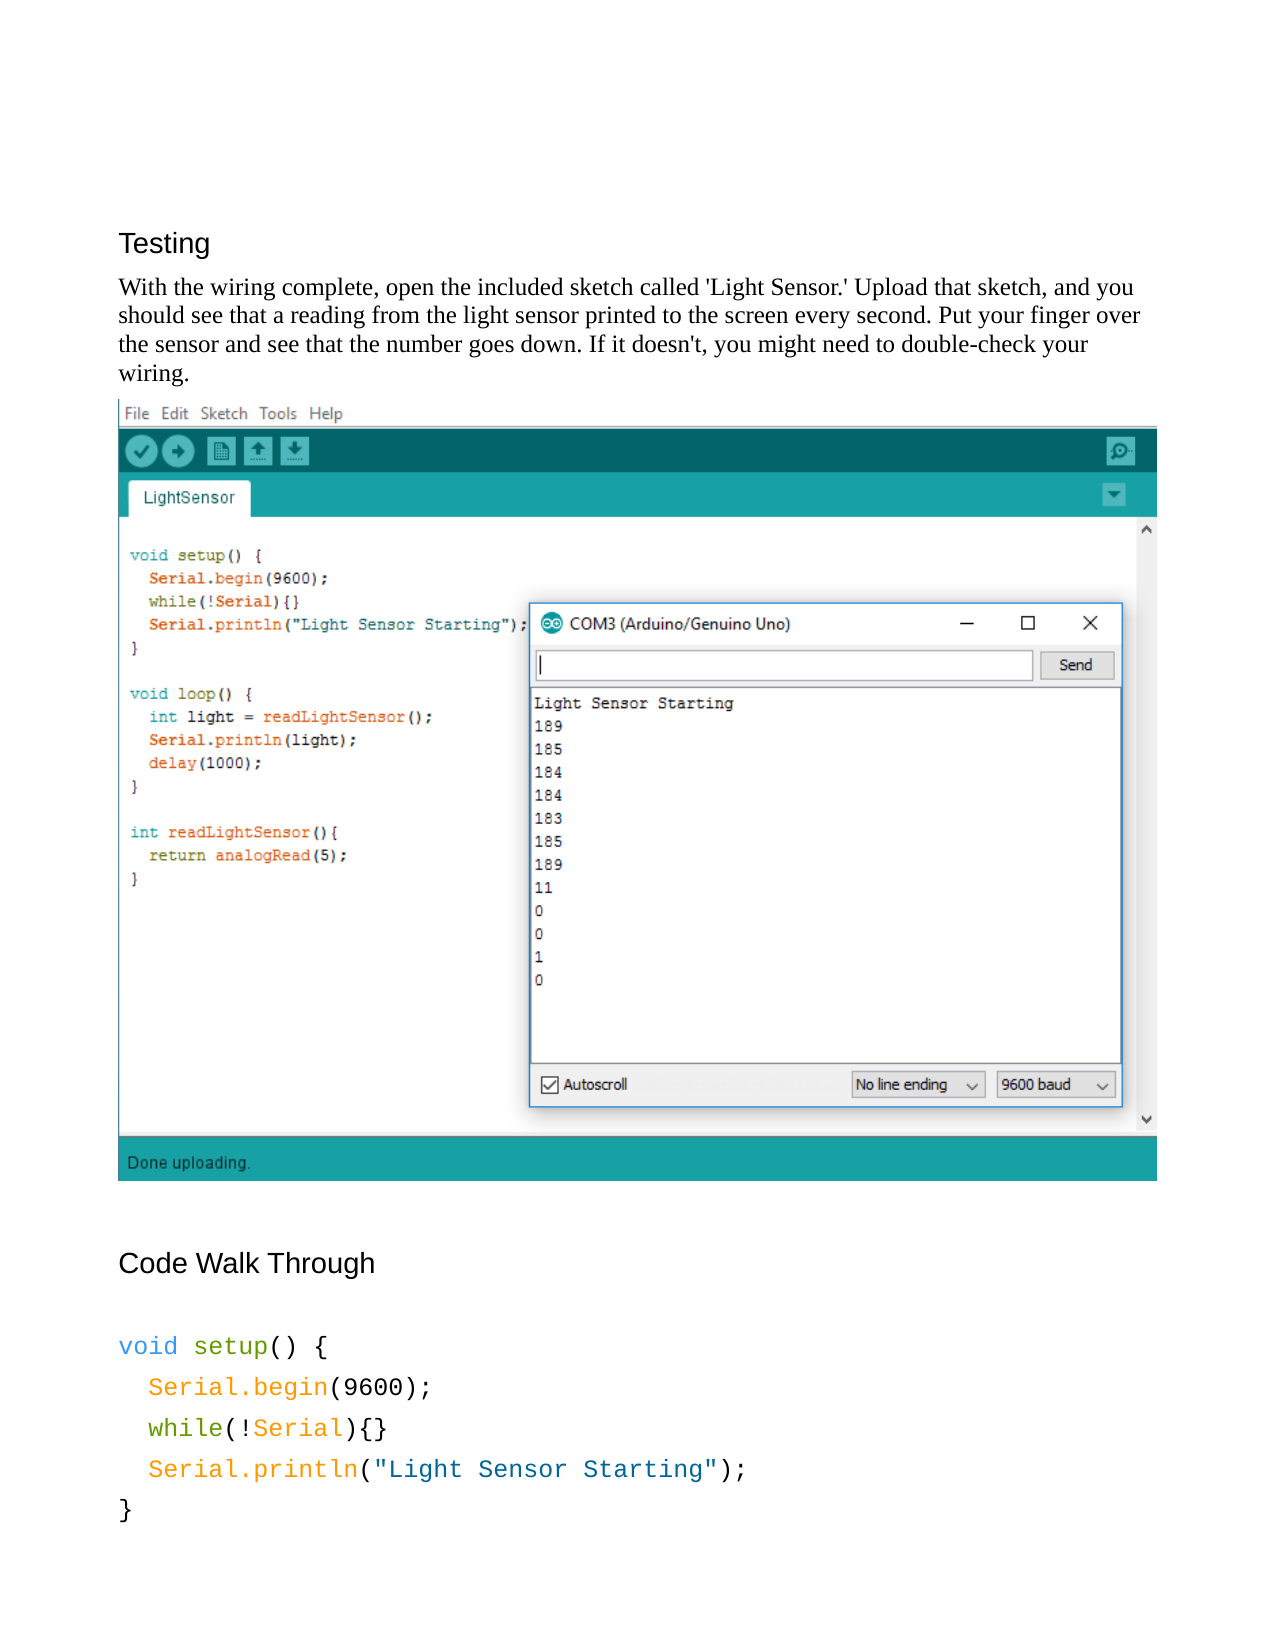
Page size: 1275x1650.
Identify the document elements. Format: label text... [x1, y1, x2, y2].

text Serial.begin(9600); [118, 1374, 1157, 1403]
text } [118, 1497, 1157, 1525]
text void setup() { [118, 1334, 1157, 1362]
text Serial.println("Light Sensor Starting"); [118, 1456, 1157, 1484]
text With the wiring complete, open the included sketch called 'Light Sensor.' Upload that sketch, and you should see that a reading from the light sensor printed to the screen every second. Put your finger over the sensor and see that the number goes down. If it doesn't, you might need to double-check your wiring. [118, 272, 1157, 387]
text while(!Serial){} [118, 1415, 1157, 1444]
subtitle Testing [118, 226, 1157, 259]
picture [118, 399, 1157, 1181]
subtitle Code Walk Through [118, 1246, 1157, 1280]
